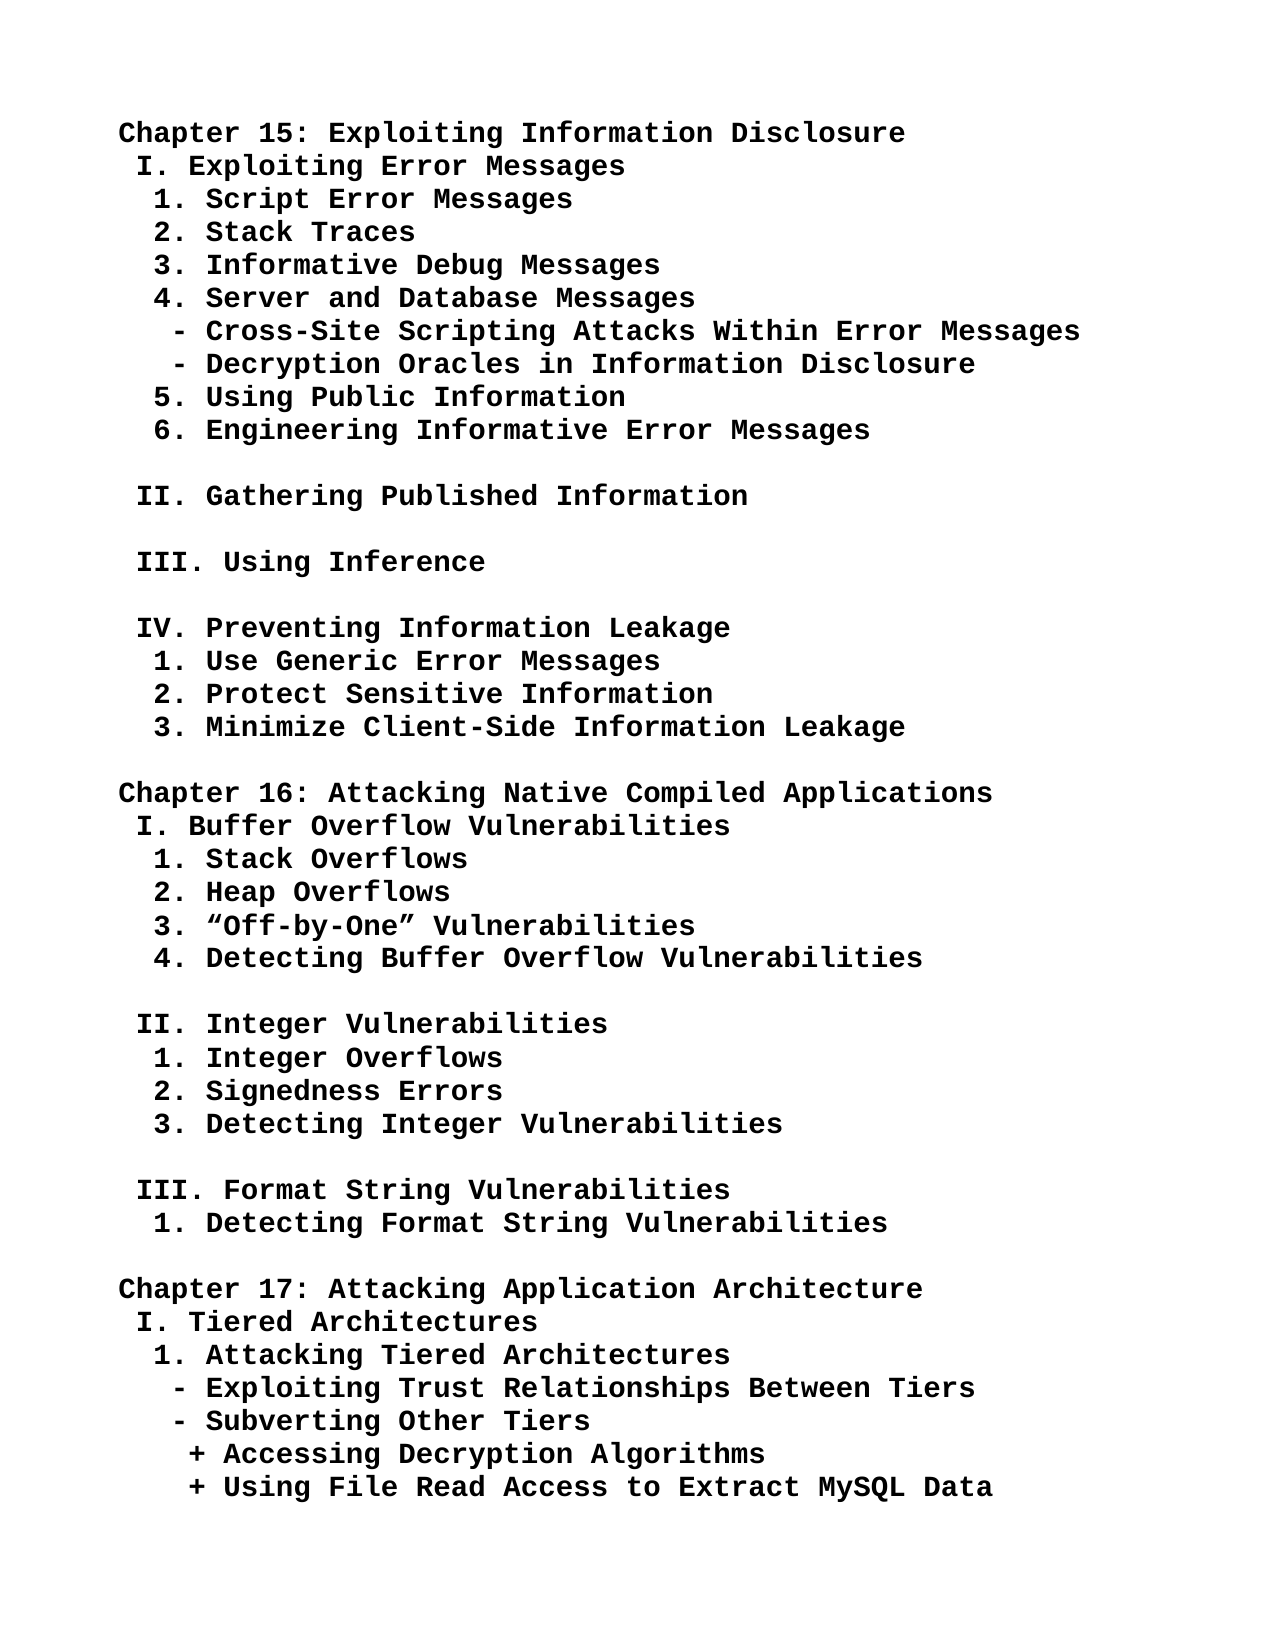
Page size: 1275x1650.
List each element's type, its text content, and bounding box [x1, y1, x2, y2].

text Chapter 17: Attacking Application Architecture [118, 1274, 1157, 1307]
text 4. Server and Database Messages [118, 283, 1157, 316]
text 2. Signedness Errors [118, 1076, 1157, 1109]
text 1. Script Error Messages [118, 184, 1157, 217]
text III. Format String Vulnerabilities [118, 1175, 1157, 1208]
text 3. Minimize Client-Side Information Leakage [118, 712, 1157, 746]
text 6. Engineering Informative Error Messages [118, 415, 1157, 448]
text 1. Stack Overflows [118, 844, 1157, 878]
text - Exploiting Trust Relationships Between Tiers [118, 1373, 1157, 1406]
text 1. Detecting Format String Vulnerabilities [118, 1208, 1157, 1241]
text III. Using Inference [118, 547, 1157, 580]
text Chapter 16: Attacking Native Compiled Applications [118, 778, 1157, 812]
text 1. Integer Overflows [118, 1043, 1157, 1076]
text IV. Preventing Information Leakage [118, 613, 1157, 646]
text Chapter 15: Exploiting Information Disclosure [118, 118, 1157, 151]
text 3. “Off-by-One” Vulnerabilities [118, 911, 1157, 944]
text II. Integer Vulnerabilities [118, 1010, 1157, 1043]
text 5. Using Public Information [118, 382, 1157, 415]
text I. Exploiting Error Messages [118, 151, 1157, 184]
text 2. Heap Overflows [118, 878, 1157, 911]
text + Using File Read Access to Extract MySQL Data [118, 1472, 1157, 1505]
text I. Buffer Overflow Vulnerabilities [118, 812, 1157, 844]
text - Cross-Site Scripting Attacks Within Error Messages [118, 316, 1157, 349]
text - Subverting Other Tiers [118, 1406, 1157, 1439]
text 3. Informative Debug Messages [118, 250, 1157, 283]
text 4. Detecting Buffer Overflow Vulnerabilities [118, 944, 1157, 977]
text 1. Use Generic Error Messages [118, 646, 1157, 679]
text 2. Stack Traces [118, 217, 1157, 250]
text I. Tiered Architectures [118, 1307, 1157, 1340]
text + Accessing Decryption Algorithms [118, 1439, 1157, 1472]
text II. Gathering Published Information [118, 481, 1157, 514]
text - Decryption Oracles in Information Disclosure [118, 349, 1157, 382]
text 3. Detecting Integer Vulnerabilities [118, 1109, 1157, 1142]
text 1. Attacking Tiered Architectures [118, 1340, 1157, 1373]
text 2. Protect Sensitive Information [118, 679, 1157, 712]
